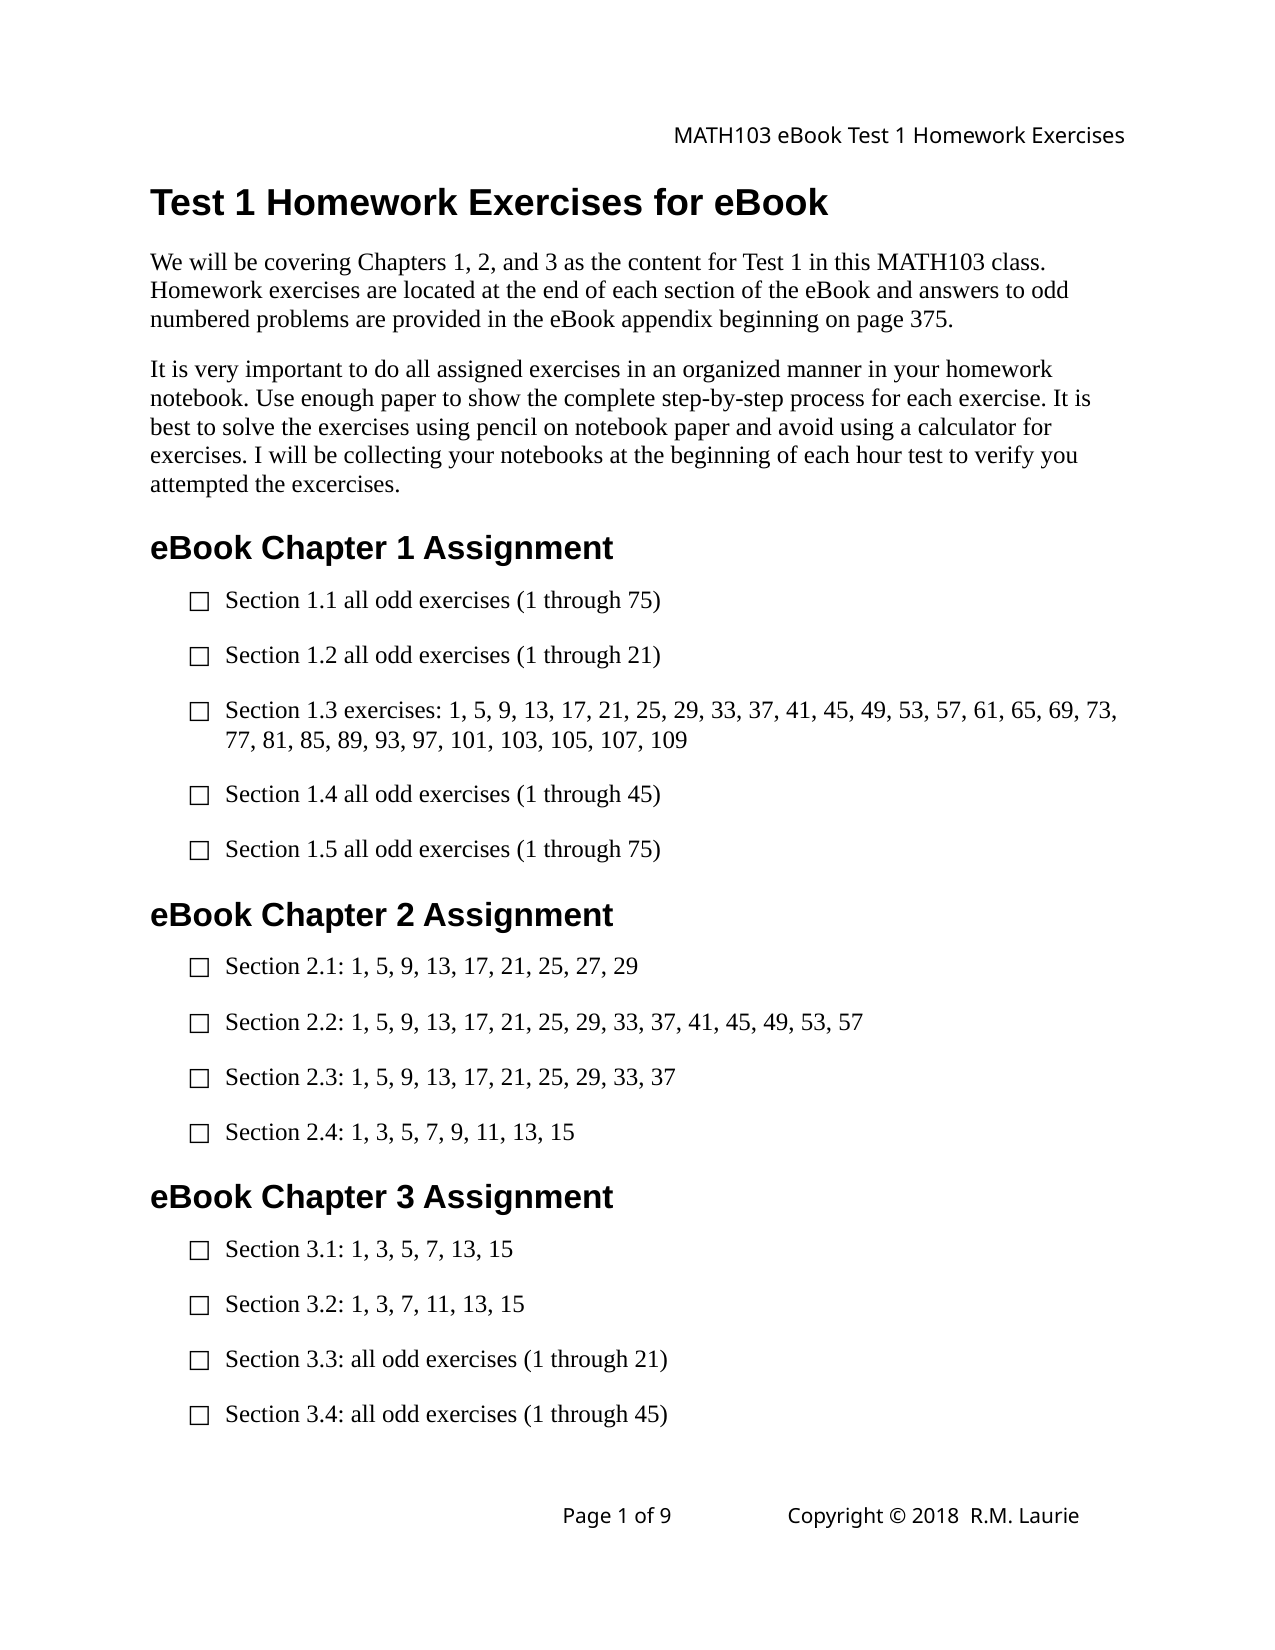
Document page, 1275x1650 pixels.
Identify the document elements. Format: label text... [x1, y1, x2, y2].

list Section 3.4: all odd exercises (1 through 45) [187, 1396, 1125, 1430]
text It is very important to do all assigned exercises in an organized manner in your homework notebook. Use enough paper to show the complete step-by-step process for each exercise. It is best to solve the exercises using pencil on notebook paper and avoid using a calculator for exercises. I will be collecting your notebooks at the beginning of each hour test to verify you attempted the excercises. [150, 354, 1125, 498]
list Section 1.2 all odd exercises (1 through 21) [187, 636, 1125, 671]
list Section 1.3 exercises: 1, 5, 9, 13, 17, 21, 25, 29, 33, 37, 41, 45, 49, 53, 57, 61, 65, 69, 73, 77, 81, 85, 89, 93, 97, 101, 103, 105, 107, 109 [187, 692, 1125, 754]
list Section 1.1 all odd exercises (1 through 75) [187, 581, 1125, 615]
list Section 2.1: 1, 5, 9, 13, 17, 21, 25, 27, 29 [187, 948, 1125, 982]
list Section 3.1: 1, 3, 5, 7, 13, 15 [187, 1231, 1125, 1265]
list Section 2.3: 1, 5, 9, 13, 17, 21, 25, 29, 33, 37 [187, 1058, 1125, 1092]
list Section 3.3: all odd exercises (1 through 21) [187, 1341, 1125, 1375]
subtitle eBook Chapter 1 Assignment [150, 528, 1125, 566]
list Section 2.4: 1, 3, 5, 7, 9, 11, 13, 15 [187, 1113, 1125, 1147]
list Section 2.2: 1, 5, 9, 13, 17, 21, 25, 29, 33, 37, 41, 45, 49, 53, 57 [187, 1003, 1125, 1037]
subtitle eBook Chapter 3 Assignment [150, 1177, 1125, 1216]
subtitle Test 1 Homework Exercises for eBook [150, 180, 1125, 223]
list Section 3.2: 1, 3, 7, 11, 13, 15 [187, 1286, 1125, 1320]
list Section 1.4 all odd exercises (1 through 45) [187, 775, 1125, 809]
subtitle eBook Chapter 2 Assignment [150, 894, 1125, 933]
text We will be covering Chapters 1, 2, and 3 as the content for Test 1 in this MATH103 class. Homework exercises are located at the end of each section of the eBook and answers to odd numbered problems are provided in the eBook appendix beginning on page 375. [150, 247, 1125, 333]
list Section 1.5 all odd exercises (1 through 75) [187, 831, 1125, 864]
